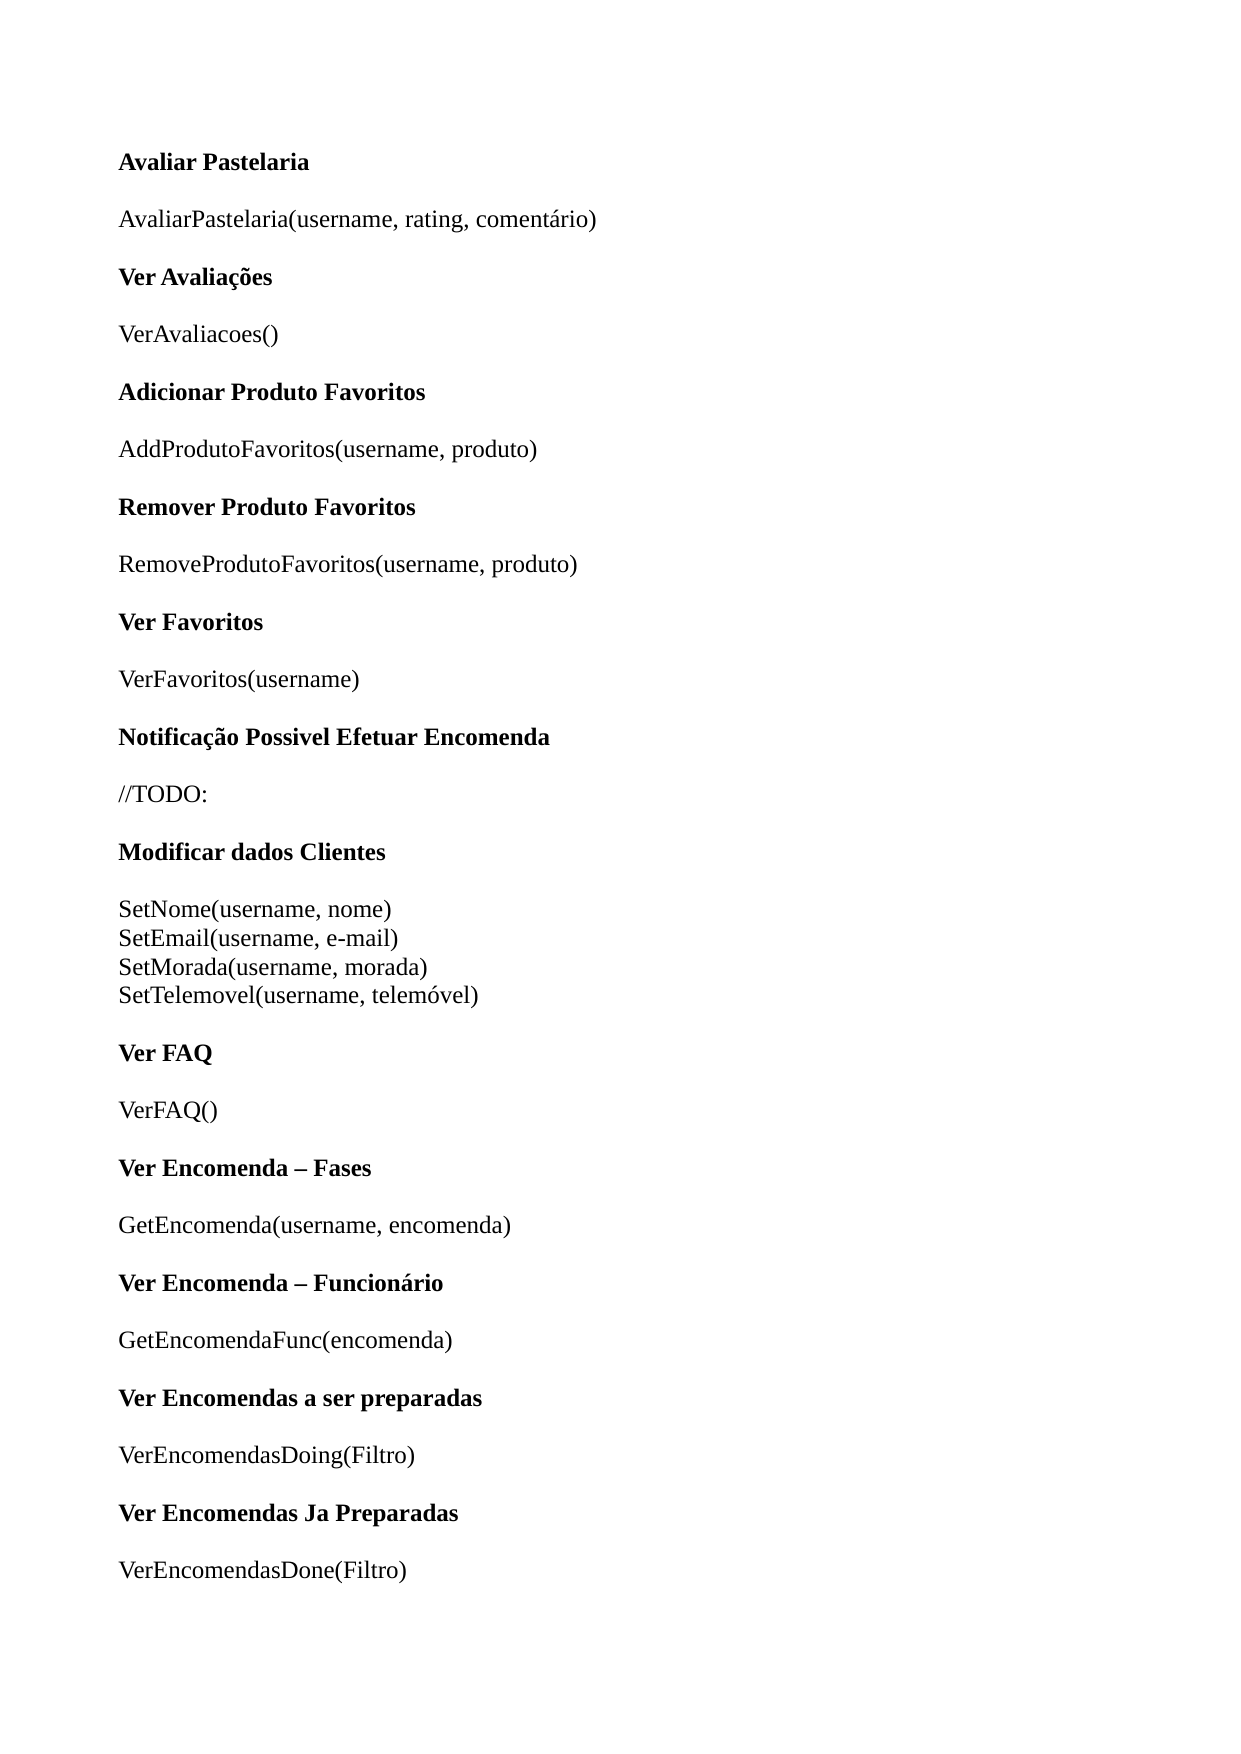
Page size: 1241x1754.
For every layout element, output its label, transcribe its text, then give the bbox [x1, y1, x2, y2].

text GetEncomenda(username, encomenda) [118, 1211, 1122, 1239]
text GetEncomendaFunc(encomenda) [118, 1326, 1122, 1354]
text Adicionar Produto Favoritos [118, 377, 1122, 406]
text AddProdutoFavoritos(username, produto) [118, 434, 1122, 463]
text VerFAQ() [118, 1096, 1122, 1124]
text Remover Produto Favoritos [118, 492, 1122, 521]
text AvaliarPastelaria(username, rating, comentário) [118, 204, 1122, 233]
text Ver FAQ [118, 1038, 1122, 1067]
text Ver Avaliações [118, 262, 1122, 291]
text VerFavoritos(username) [118, 664, 1122, 693]
text VerEncomendasDoing(Filtro) [118, 1441, 1122, 1469]
text Ver Encomenda – Funcionário [118, 1268, 1122, 1297]
text Ver Encomendas Ja Preparadas [118, 1498, 1122, 1527]
text SetEmail(username, e-mail) [118, 923, 1122, 952]
text Avaliar Pastelaria [118, 147, 1122, 176]
text //TODO: [118, 779, 1122, 808]
text Ver Favoritos [118, 607, 1122, 636]
text VerAvaliacoes() [118, 319, 1122, 348]
text Notificação Possivel Efetuar Encomenda [118, 722, 1122, 751]
text VerEncomendasDone(Filtro) [118, 1556, 1122, 1584]
text Ver Encomenda – Fases [118, 1153, 1122, 1182]
text SetMorada(username, morada) [118, 952, 1122, 981]
text SetNome(username, nome) [118, 894, 1122, 923]
text RemoveProdutoFavoritos(username, produto) [118, 549, 1122, 578]
text SetTelemovel(username, telemóvel) [118, 981, 1122, 1009]
text Modificar dados Clientes [118, 837, 1122, 866]
text Ver Encomendas a ser preparadas [118, 1383, 1122, 1412]
